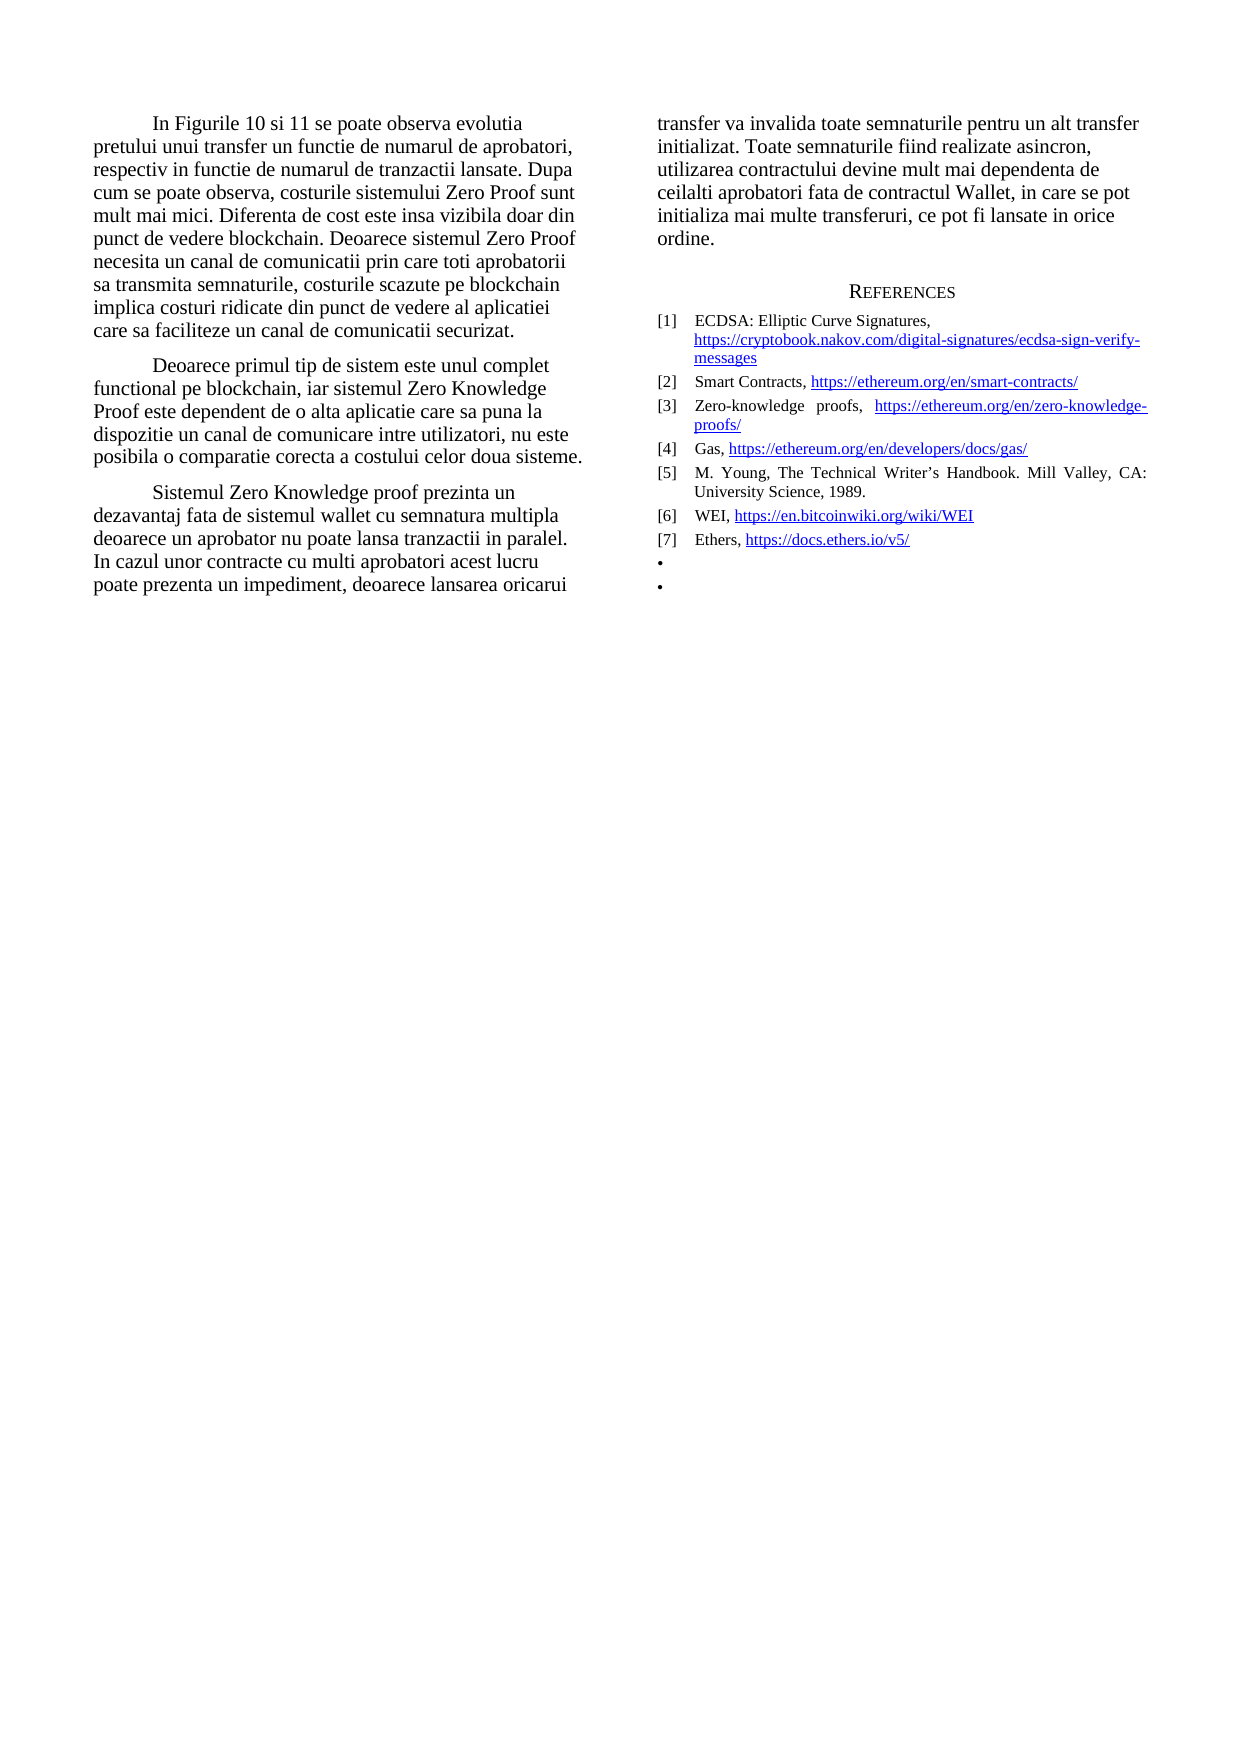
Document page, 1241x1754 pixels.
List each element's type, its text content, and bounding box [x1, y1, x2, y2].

list Ethers, https://docs.ethers.io/v5/ [657, 530, 1147, 549]
list Smart Contracts, https://ethereum.org/en/smart-contracts/ [657, 373, 1147, 392]
text Sistemul Zero Knowledge proof prezinta un dezavantaj fata de sistemul wallet cu semnatura multipla deoarece un aprobator nu poate lansa tranzactii in paralel. In cazul unor contracte cu multi aprobatori acest lucru poate prezenta un impediment, deoarece lansarea oricarui [93, 481, 583, 596]
list Zero-knowledge proofs, https://ethereum.org/en/zero-knowledge-proofs/ [657, 397, 1147, 434]
text Deoarece primul tip de sistem este unul complet functional pe blockchain, iar sistemul Zero Knowledge Proof este dependent de o alta aplicatie care sa puna la dispozitie un canal de comunicare intre utilizatori, nu este posibila o comparatie corecta a costului celor doua sisteme. [93, 354, 583, 468]
list Gas, https://ethereum.org/en/developers/docs/gas/ [657, 439, 1147, 458]
list ECDSA: Elliptic Curve Signatures, https://cryptobook.nakov.com/digital-signatures/ecdsa-sign-verify-messages [657, 311, 1147, 368]
text References [657, 279, 1147, 303]
list M. Young, The Technical Writer’s Handbook. Mill Valley, CA: University Science, 1989. [657, 463, 1147, 501]
text In Figurile 10 si 11 se poate observa evolutia pretului unui transfer un functie de numarul de aprobatori, respectiv in functie de numarul de tranzactii lansate. Dupa cum se poate observa, costurile sistemului Zero Proof sunt mult mai mici. Diferenta de cost este insa vizibila doar din punct de vedere blockchain. Deoarece sistemul Zero Proof necesita un canal de comunicatii prin care toti aprobatorii sa transmita semnaturile, costurile scazute pe blockchain implica costuri ridicate din punct de vedere al aplicatiei care sa faciliteze un canal de comunicatii securizat. [93, 112, 583, 342]
list WEI, https://en.bitcoinwiki.org/wiki/WEI [657, 506, 1147, 525]
text transfer va invalida toate semnaturile pentru un alt transfer initializat. Toate semnaturile fiind realizate asincron, utilizarea contractului devine mult mai dependenta de ceilalti aprobatori fata de contractul Wallet, in care se pot initializa mai multe transferuri, ce pot fi lansate in orice ordine. [657, 112, 1147, 250]
